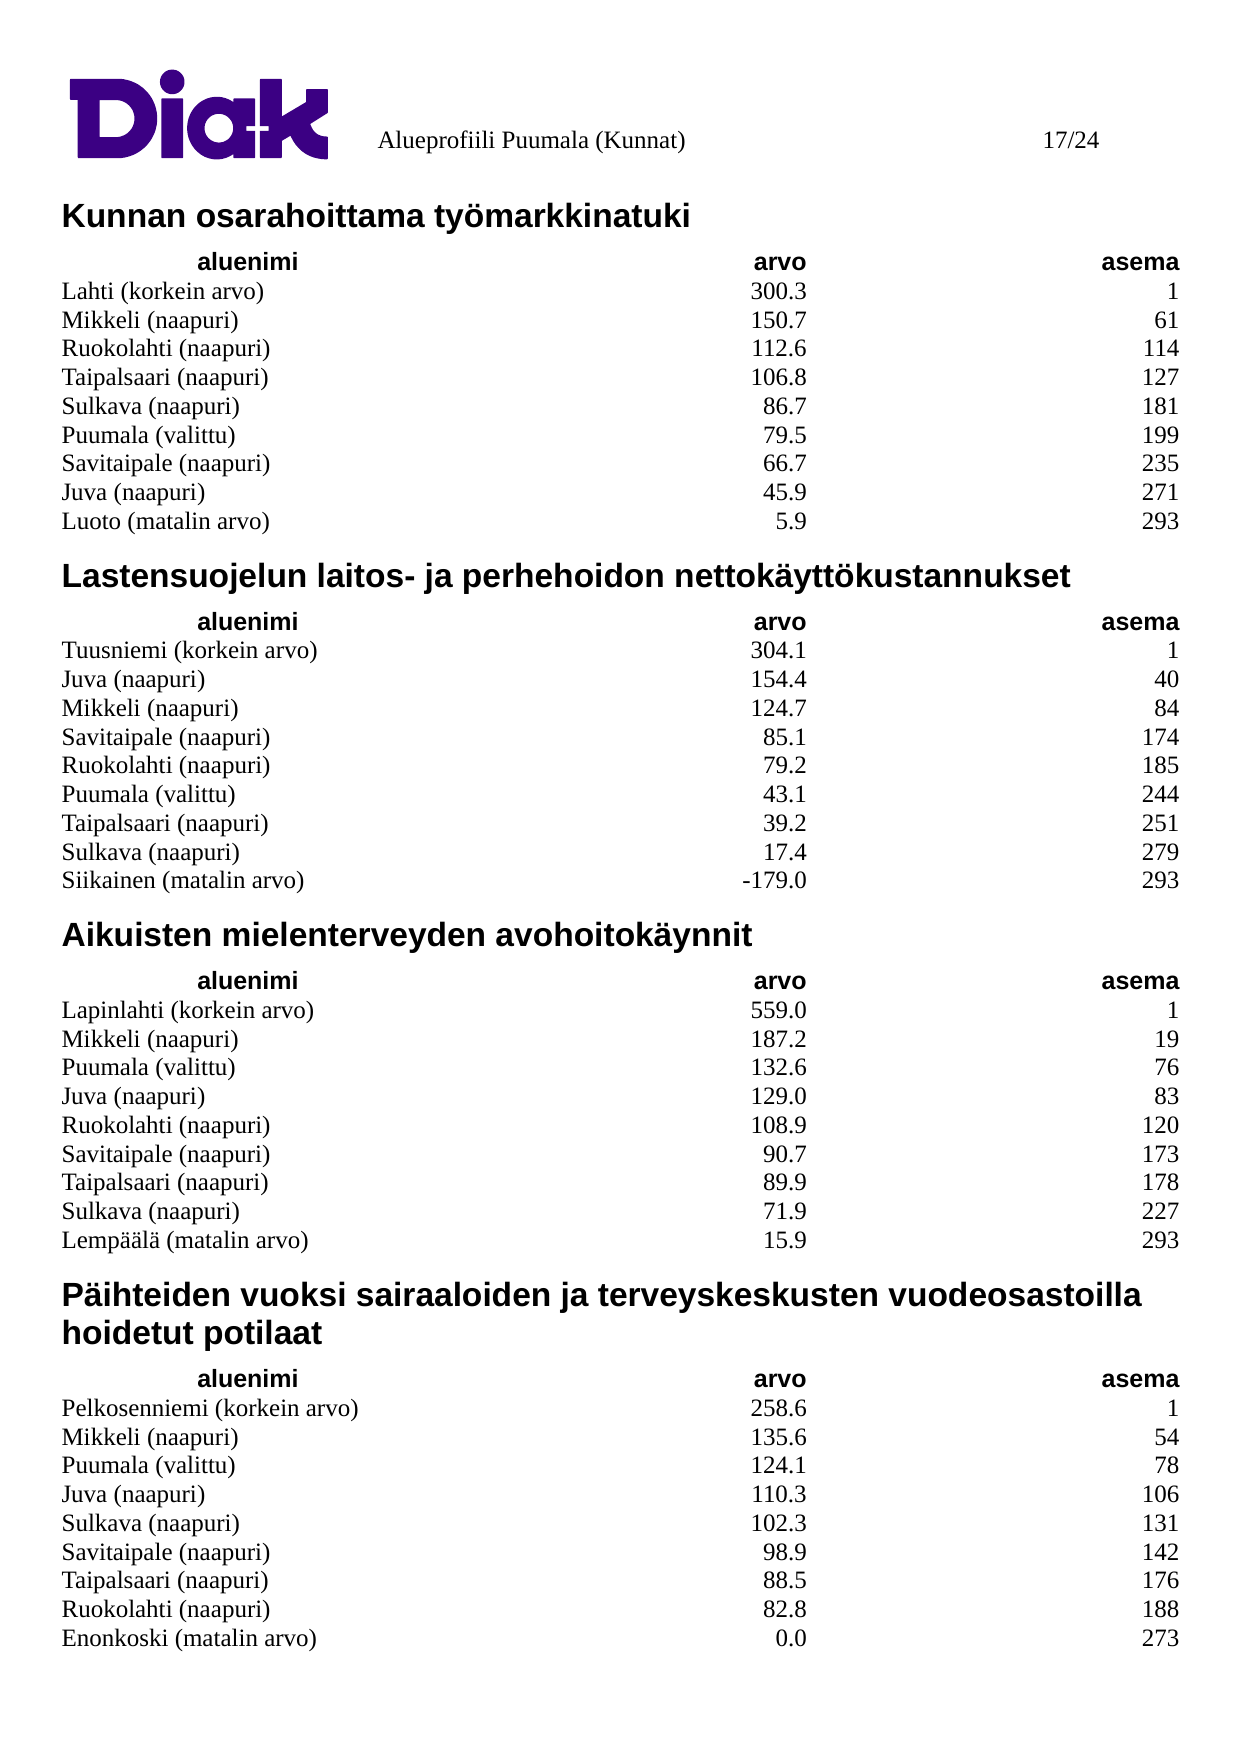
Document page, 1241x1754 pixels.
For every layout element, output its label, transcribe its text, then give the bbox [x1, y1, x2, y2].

table_cell Lahti (korkein arvo) [61, 276, 434, 305]
table_cell 112.6 [434, 334, 806, 362]
table_cell 173 [806, 1139, 1179, 1167]
table_cell 106.8 [434, 362, 806, 391]
table_cell 102.3 [434, 1508, 806, 1537]
table_cell 235 [806, 449, 1179, 477]
table_cell 135.6 [434, 1422, 806, 1451]
table_cell 66.7 [434, 449, 806, 477]
table_cell 251 [806, 808, 1179, 837]
table_cell 84 [806, 693, 1179, 722]
table_cell 188 [806, 1594, 1179, 1623]
table_cell Puumala (valittu) [61, 420, 434, 448]
table_cell Taipalsaari (naapuri) [61, 808, 434, 837]
table_header aluenimi [61, 607, 434, 636]
table_cell Sulkava (naapuri) [61, 1508, 434, 1537]
table_cell 86.7 [434, 391, 806, 420]
table_cell Mikkeli (naapuri) [61, 693, 434, 722]
table_cell 273 [806, 1623, 1179, 1652]
table_cell 181 [806, 391, 1179, 420]
table_cell 78 [806, 1451, 1179, 1479]
table_cell 98.9 [434, 1537, 806, 1566]
table_header asema [806, 966, 1179, 995]
table_cell 124.7 [434, 693, 806, 722]
table_cell -179.0 [434, 866, 806, 894]
table_cell 45.9 [434, 477, 806, 506]
table_header arvo [434, 247, 806, 276]
table_cell 174 [806, 722, 1179, 751]
table_cell Puumala (valittu) [61, 1053, 434, 1081]
table_cell 1 [806, 995, 1179, 1024]
table_cell 132.6 [434, 1053, 806, 1081]
table_cell 1 [806, 1393, 1179, 1422]
table_cell Taipalsaari (naapuri) [61, 362, 434, 391]
table_cell Juva (naapuri) [61, 477, 434, 506]
table_cell Sulkava (naapuri) [61, 391, 434, 420]
table_cell 300.3 [434, 276, 806, 305]
table_cell 83 [806, 1081, 1179, 1110]
table_cell Mikkeli (naapuri) [61, 1422, 434, 1451]
table_cell 40 [806, 664, 1179, 693]
table_cell Lempäälä (matalin arvo) [61, 1225, 434, 1254]
table_cell 142 [806, 1537, 1179, 1566]
table_cell 82.8 [434, 1594, 806, 1623]
table_cell 150.7 [434, 305, 806, 333]
table_cell Siikainen (matalin arvo) [61, 866, 434, 894]
table_cell Enonkoski (matalin arvo) [61, 1623, 434, 1652]
table_cell Juva (naapuri) [61, 1479, 434, 1508]
table_cell 176 [806, 1566, 1179, 1594]
table_cell 5.9 [434, 506, 806, 535]
table_cell 258.6 [434, 1393, 806, 1422]
subtitle Lastensuojelun laitos- ja perhehoidon nettokäyttökustannukset [61, 556, 1179, 594]
table_header aluenimi [61, 247, 434, 276]
table_cell 120 [806, 1110, 1179, 1139]
table_cell Juva (naapuri) [61, 1081, 434, 1110]
table_cell 279 [806, 837, 1179, 866]
table_cell 89.9 [434, 1168, 806, 1196]
table_cell Sulkava (naapuri) [61, 1196, 434, 1225]
table_cell 131 [806, 1508, 1179, 1537]
table_cell Luoto (matalin arvo) [61, 506, 434, 535]
table_cell Puumala (valittu) [61, 779, 434, 808]
table_cell Tuusniemi (korkein arvo) [61, 636, 434, 664]
table_cell Pelkosenniemi (korkein arvo) [61, 1393, 434, 1422]
table_cell Juva (naapuri) [61, 664, 434, 693]
table_cell 71.9 [434, 1196, 806, 1225]
table_cell 43.1 [434, 779, 806, 808]
table_cell Savitaipale (naapuri) [61, 722, 434, 751]
table_cell 17.4 [434, 837, 806, 866]
table_cell 154.4 [434, 664, 806, 693]
table_cell 178 [806, 1168, 1179, 1196]
table_cell 0.0 [434, 1623, 806, 1652]
table_cell Taipalsaari (naapuri) [61, 1168, 434, 1196]
table_header asema [806, 247, 1179, 276]
table_cell 271 [806, 477, 1179, 506]
table_cell 88.5 [434, 1566, 806, 1594]
table_cell Mikkeli (naapuri) [61, 1024, 434, 1052]
table_cell Lapinlahti (korkein arvo) [61, 995, 434, 1024]
table_cell 15.9 [434, 1225, 806, 1254]
table_cell Ruokolahti (naapuri) [61, 334, 434, 362]
table_cell 76 [806, 1053, 1179, 1081]
table_cell 61 [806, 305, 1179, 333]
table_cell Savitaipale (naapuri) [61, 1139, 434, 1167]
table_cell 304.1 [434, 636, 806, 664]
table_cell Ruokolahti (naapuri) [61, 1110, 434, 1139]
table_cell Savitaipale (naapuri) [61, 449, 434, 477]
table_cell 79.5 [434, 420, 806, 448]
table_cell 90.7 [434, 1139, 806, 1167]
table_cell Savitaipale (naapuri) [61, 1537, 434, 1566]
subtitle Aikuisten mielenterveyden avohoitokäynnit [61, 915, 1179, 954]
table_header arvo [434, 966, 806, 995]
table_cell 106 [806, 1479, 1179, 1508]
table_cell 85.1 [434, 722, 806, 751]
subtitle Päihteiden vuoksi sairaaloiden ja terveyskeskusten vuodeosastoilla hoidetut potilaat [61, 1274, 1179, 1352]
table_cell Taipalsaari (naapuri) [61, 1566, 434, 1594]
table_cell 127 [806, 362, 1179, 391]
table_cell 110.3 [434, 1479, 806, 1508]
table_cell Mikkeli (naapuri) [61, 305, 434, 333]
table_cell 187.2 [434, 1024, 806, 1052]
table_cell 1 [806, 636, 1179, 664]
table_cell 244 [806, 779, 1179, 808]
table_cell 559.0 [434, 995, 806, 1024]
table_cell 293 [806, 506, 1179, 535]
table_cell 79.2 [434, 751, 806, 779]
table_cell 1 [806, 276, 1179, 305]
subtitle Kunnan osarahoittama työmarkkinatuki [61, 196, 1179, 235]
table_cell 185 [806, 751, 1179, 779]
table_cell Sulkava (naapuri) [61, 837, 434, 866]
table_cell 124.1 [434, 1451, 806, 1479]
table_cell 199 [806, 420, 1179, 448]
table_cell 227 [806, 1196, 1179, 1225]
table_cell 129.0 [434, 1081, 806, 1110]
table_cell 54 [806, 1422, 1179, 1451]
table_cell 293 [806, 866, 1179, 894]
table_header asema [806, 1364, 1179, 1393]
table_cell Puumala (valittu) [61, 1451, 434, 1479]
table_header arvo [434, 1364, 806, 1393]
table_cell 293 [806, 1225, 1179, 1254]
table_cell 108.9 [434, 1110, 806, 1139]
table_cell 114 [806, 334, 1179, 362]
table_cell 19 [806, 1024, 1179, 1052]
table_cell 39.2 [434, 808, 806, 837]
table_header aluenimi [61, 966, 434, 995]
table_header asema [806, 607, 1179, 636]
table_header arvo [434, 607, 806, 636]
table_cell Ruokolahti (naapuri) [61, 1594, 434, 1623]
table_header aluenimi [61, 1364, 434, 1393]
table_cell Ruokolahti (naapuri) [61, 751, 434, 779]
